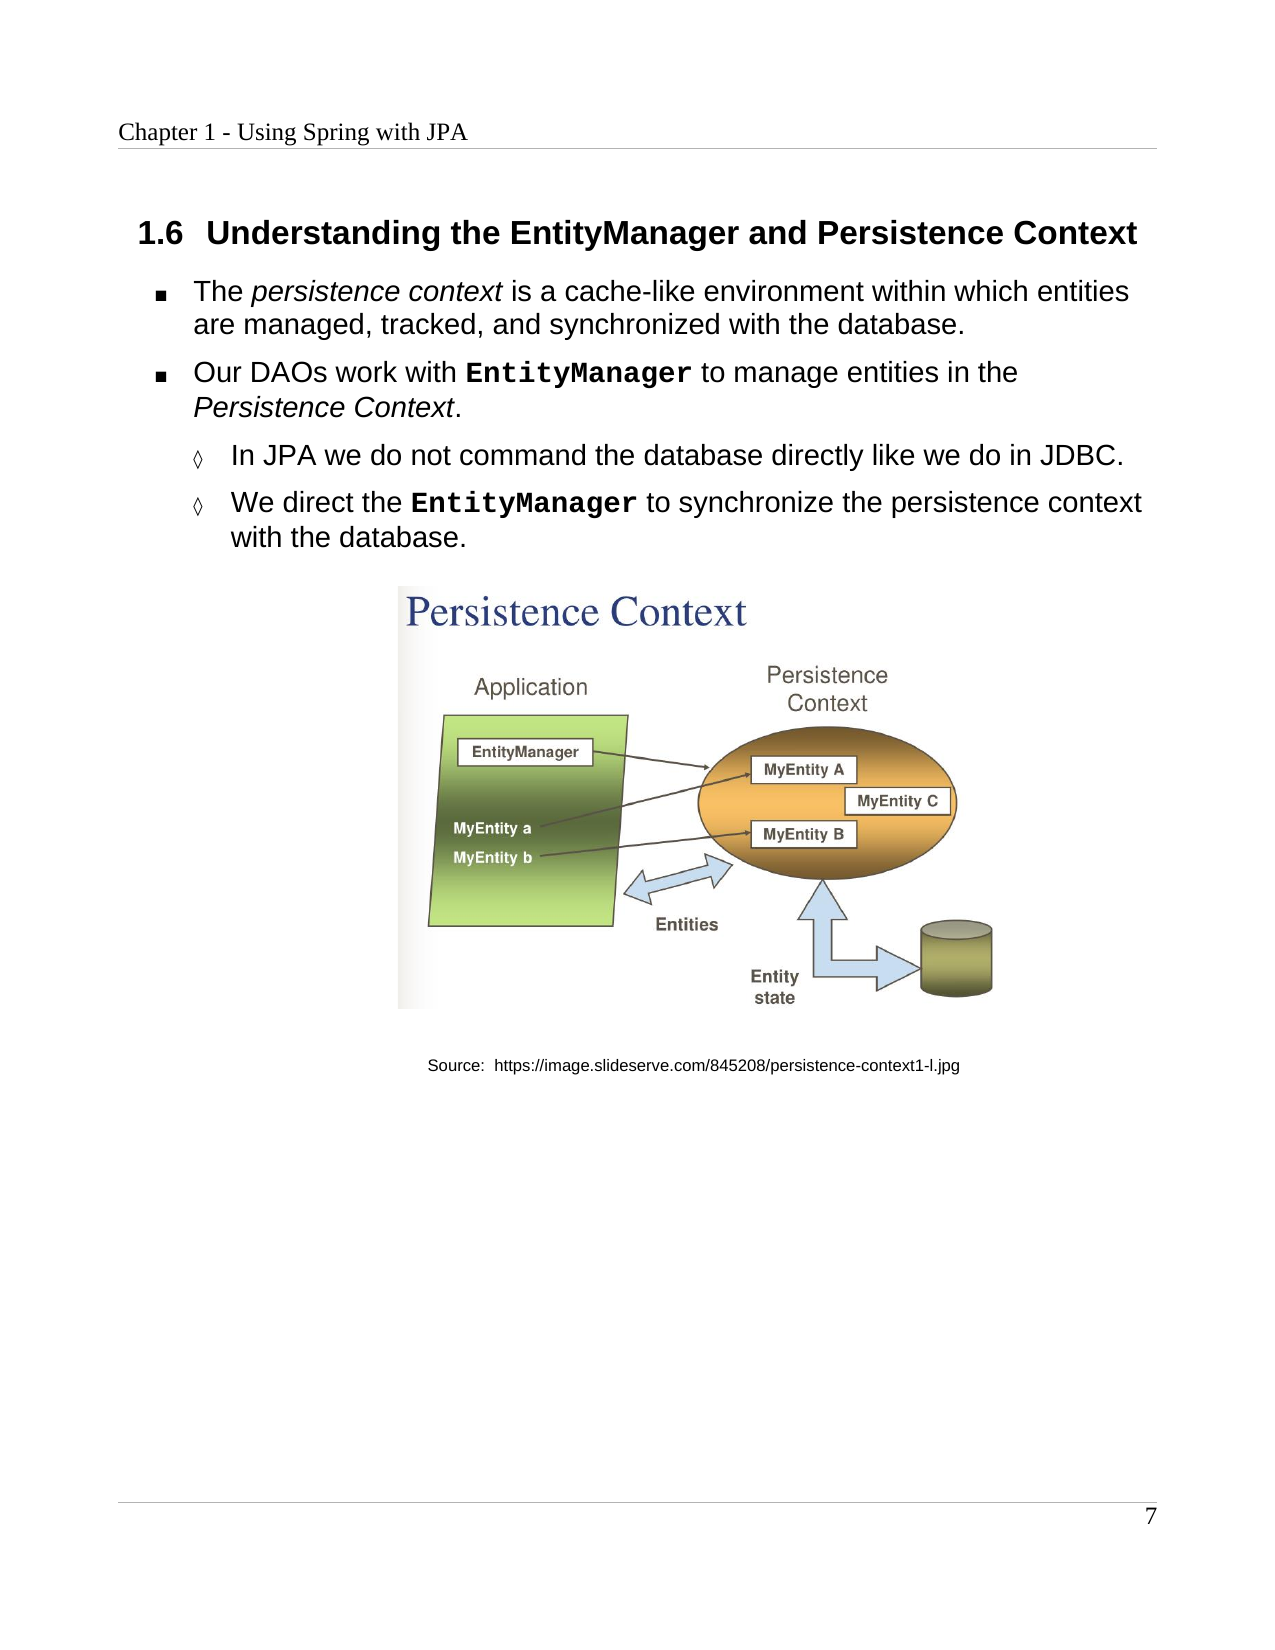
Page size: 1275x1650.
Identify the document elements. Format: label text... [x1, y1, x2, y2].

subtitle Understanding the EntityManager and Persistence Context [118, 214, 1157, 251]
picture [397, 586, 999, 1009]
list Source: https://image.slideserve.com/845208/persistence-context1-l.jpg [193, 1056, 1157, 1075]
list In JPA we do not command the database directly like we do in JDBC. [193, 438, 1157, 471]
list The persistence context is a cache-like environment within which entities are managed, tracked, and synchronized with the database. [156, 275, 1157, 341]
list Our DAOs work with EntityManager to manage entities in the Persistence Context. [156, 356, 1157, 423]
list We direct the EntityManager to synchronize the persistence context with the database. [193, 486, 1157, 554]
